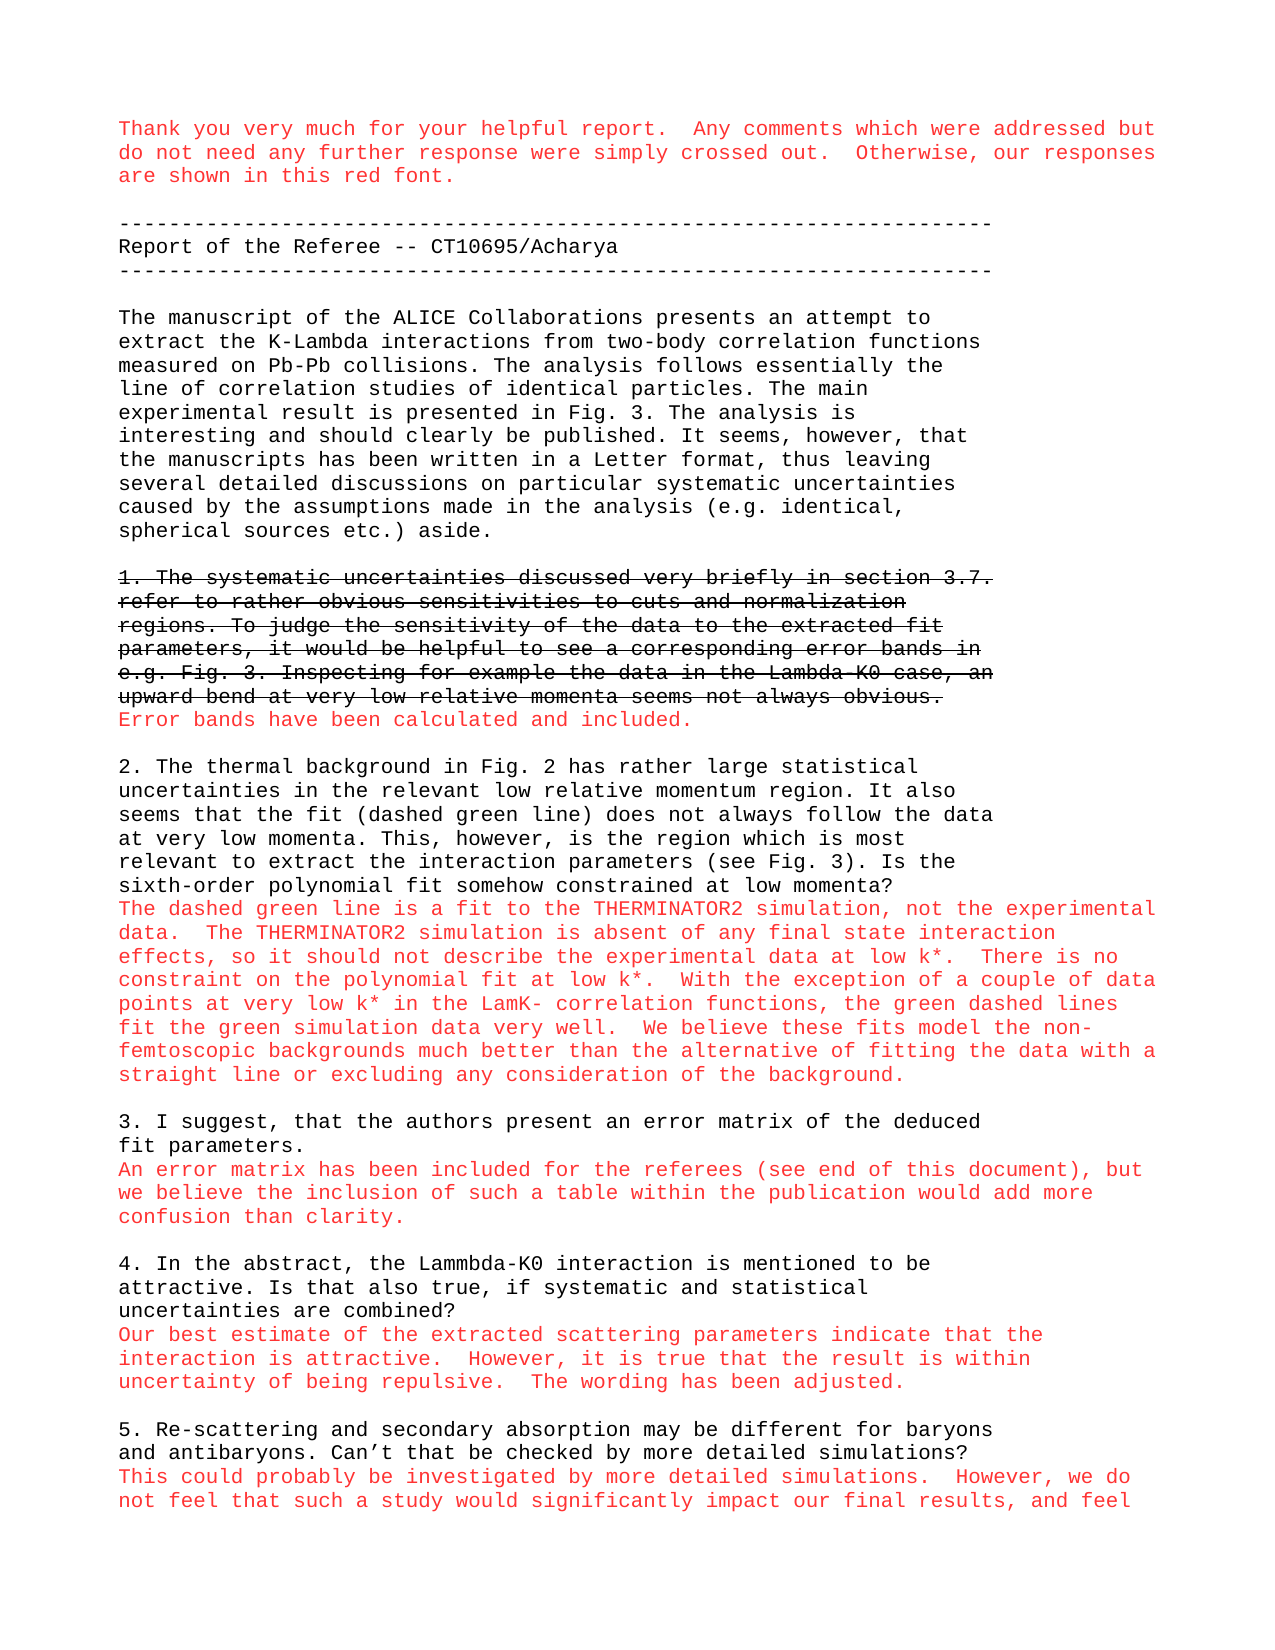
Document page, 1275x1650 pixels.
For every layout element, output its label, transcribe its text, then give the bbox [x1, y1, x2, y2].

text This could probably be investigated by more detailed simulations. However, we do not feel that such a study would significantly impact our final results, and feel [118, 1466, 1157, 1513]
text Our best estimate of the extracted scattering parameters indicate that the interaction is attractive. However, it is true that the result is within uncertainty of being repulsive. The wording has been adjusted. [118, 1324, 1157, 1395]
text 5. Re-scattering and secondary absorption may be different for baryons [118, 1419, 1157, 1442]
text The manuscript of the ALICE Collaborations presents an attempt to [118, 307, 1157, 331]
text parameters, it would be helpful to see a corresponding error bands in [118, 638, 1157, 662]
text extract the K-Lambda interactions from two-body correlation functions [118, 331, 1157, 354]
text 4. In the abstract, the Lammbda-K0 interaction is mentioned to be [118, 1253, 1157, 1277]
text at very low momenta. This, however, is the region which is most [118, 827, 1157, 851]
text interesting and should clearly be published. It seems, however, that [118, 426, 1157, 449]
text Report of the Referee -- CT10695/Acharya [118, 236, 1157, 260]
text experimental result is presented in Fig. 3. The analysis is [118, 402, 1157, 426]
text The dashed green line is a fit to the THERMINATOR2 simulation, not the experimental data. The THERMINATOR2 simulation is absent of any final state interaction effects, so it should not describe the experimental data at low k*. There is no constraint on the polynomial fit at low k*. With the exception of a couple of data points at very low k* in the LamK- correlation functions, the green dashed lines fit the green simulation data very well. We believe these fits model the non-femtoscopic backgrounds much better than the alternative of fitting the data with a straight line or excluding any consideration of the background. [118, 898, 1157, 1088]
text An error matrix has been included for the referees (see end of this document), but we believe the inclusion of such a table within the publication would add more confusion than clarity. [118, 1158, 1157, 1229]
text ---------------------------------------------------------------------- [118, 260, 1157, 284]
text Error bands have been calculated and included. [118, 709, 1157, 733]
text ---------------------------------------------------------------------- [118, 213, 1157, 236]
text fit parameters. [118, 1135, 1157, 1158]
text 1. The systematic uncertainties discussed very briefly in section 3.7. [118, 567, 1157, 591]
text sixth-order polynomial fit somehow constrained at low momenta? [118, 875, 1157, 898]
text regions. To judge the sensitivity of the data to the extracted fit [118, 615, 1157, 638]
text line of correlation studies of identical particles. The main [118, 378, 1157, 402]
text seems that the fit (dashed green line) does not always follow the data [118, 804, 1157, 827]
text uncertainties in the relevant low relative momentum region. It also [118, 780, 1157, 804]
text caused by the assumptions made in the analysis (e.g. identical, [118, 496, 1157, 520]
text e.g. Fig. 3. Inspecting for example the data in the Lambda-K0 case, an [118, 662, 1157, 686]
text several detailed discussions on particular systematic uncertainties [118, 473, 1157, 496]
text relevant to extract the interaction parameters (see Fig. 3). Is the [118, 851, 1157, 875]
text refer to rather obvious sensitivities to cuts and normalization [118, 591, 1157, 615]
text measured on Pb-Pb collisions. The analysis follows essentially the [118, 354, 1157, 378]
text uncertainties are combined? [118, 1300, 1157, 1324]
text 2. The thermal background in Fig. 2 has rather large statistical [118, 757, 1157, 780]
text and antibaryons. Can’t that be checked by more detailed simulations? [118, 1442, 1157, 1466]
text Thank you very much for your helpful report. Any comments which were addressed but do not need any further response were simply crossed out. Otherwise, our responses are shown in this red font. [118, 118, 1157, 189]
text attractive. Is that also true, if systematic and statistical [118, 1277, 1157, 1300]
text 3. I suggest, that the authors present an error matrix of the deduced [118, 1111, 1157, 1135]
text upward bend at very low relative momenta seems not always obvious. [118, 686, 1157, 709]
text spherical sources etc.) aside. [118, 520, 1157, 544]
text the manuscripts has been written in a Letter format, thus leaving [118, 449, 1157, 473]
